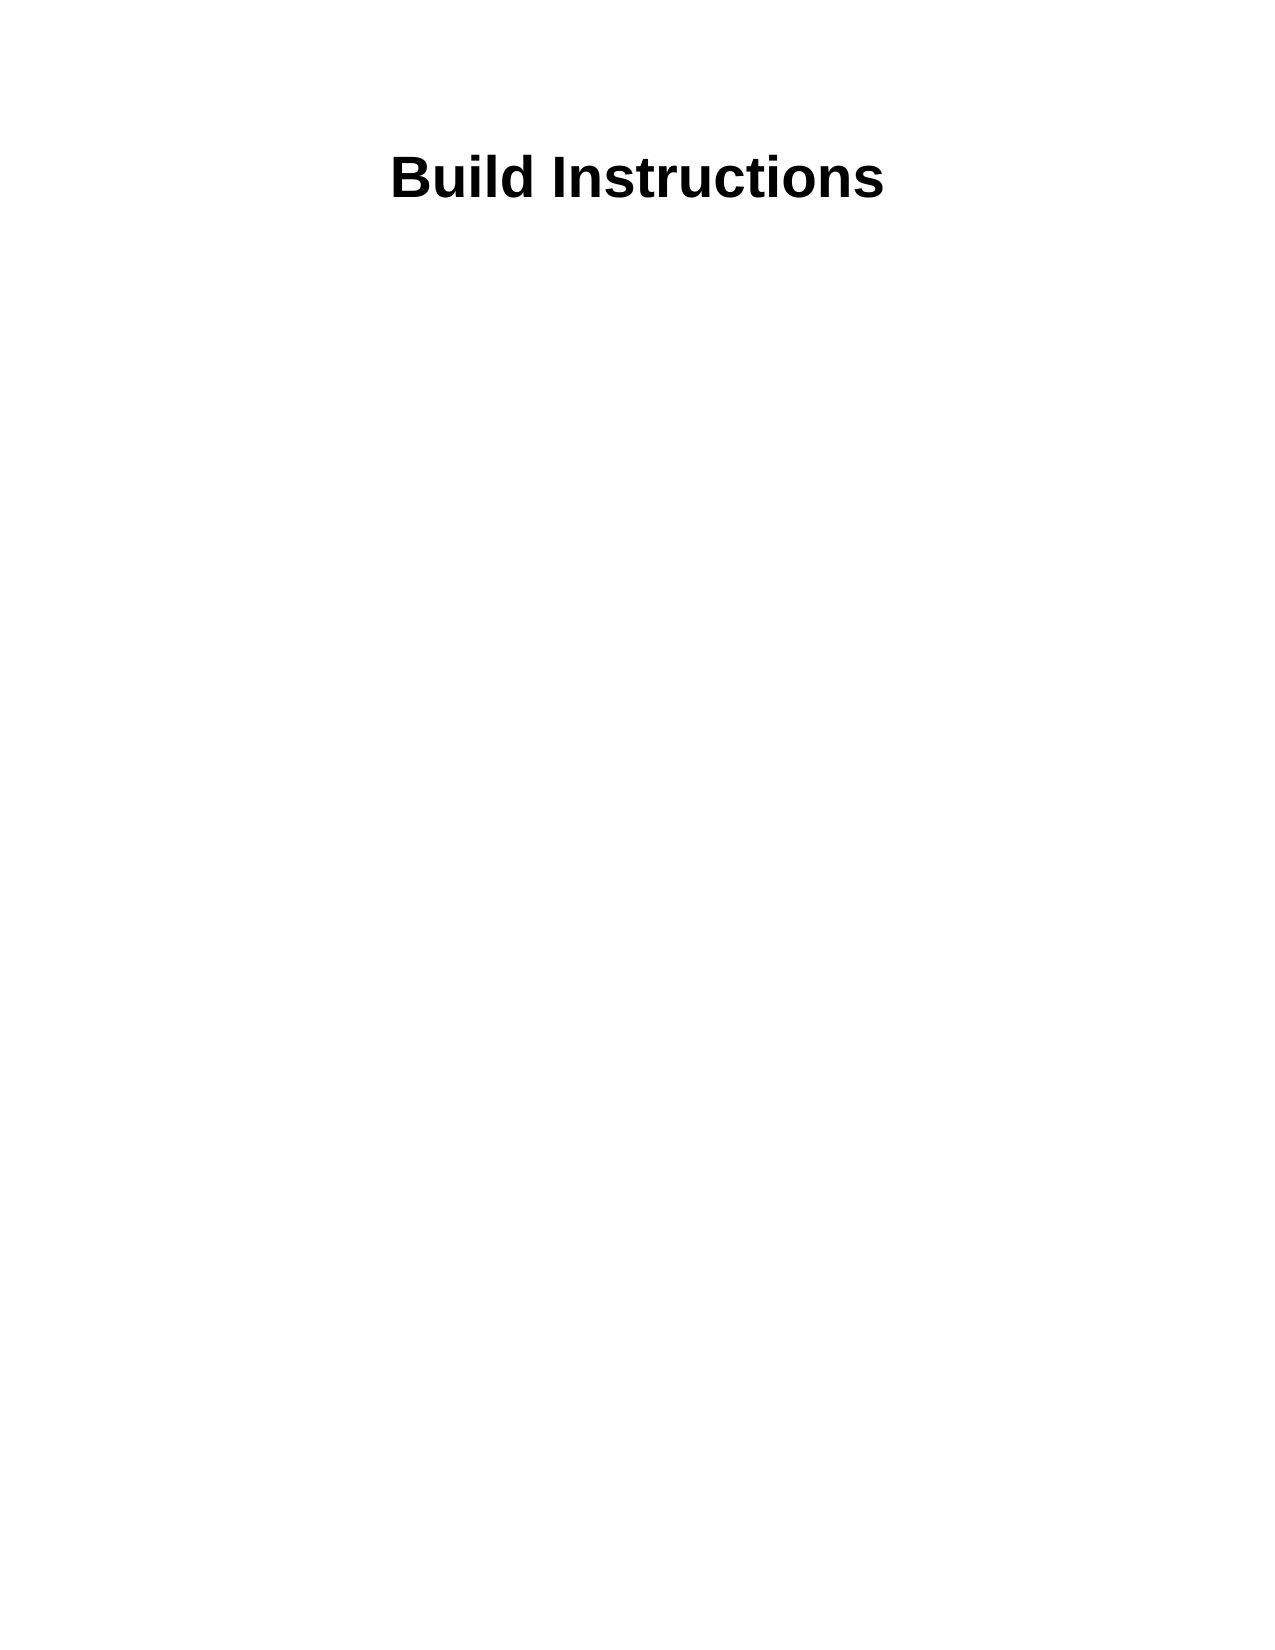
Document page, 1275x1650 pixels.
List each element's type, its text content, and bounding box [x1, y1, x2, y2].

title Build Instructions [118, 143, 1157, 210]
